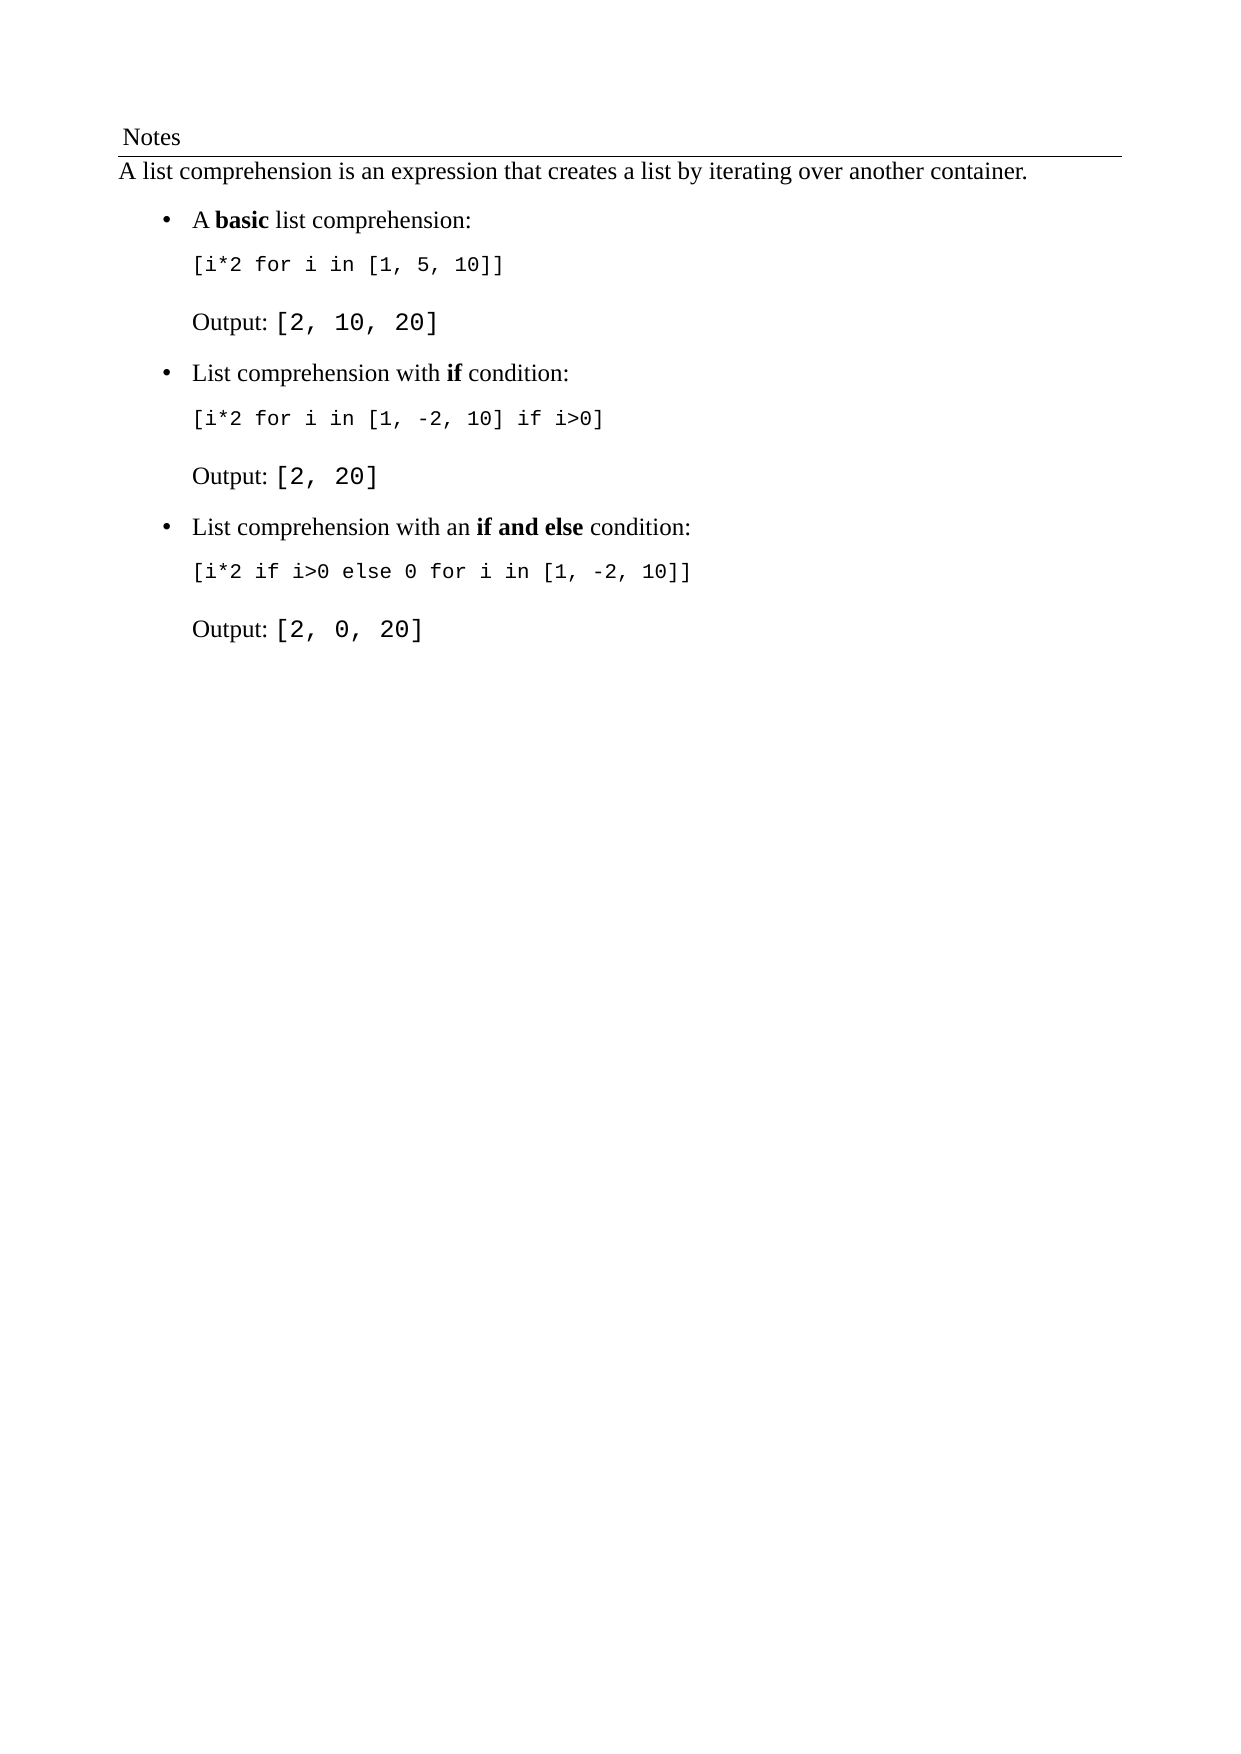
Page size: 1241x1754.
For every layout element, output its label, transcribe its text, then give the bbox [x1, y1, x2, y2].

list [i*2 for i in [1, -2, 10] if i>0] [162, 408, 1122, 431]
list Output: [2, 10, 20] [162, 307, 1122, 338]
list [i*2 for i in [1, 5, 10]] [162, 254, 1122, 277]
list [i*2 if i>0 else 0 for i in [1, -2, 10]] [162, 561, 1122, 585]
list Output: [2, 20] [162, 461, 1122, 492]
list List comprehension with an if and else condition: [162, 512, 1122, 541]
text Notes [118, 118, 1122, 156]
list A basic list comprehension: [162, 205, 1122, 233]
list List comprehension with if condition: [162, 358, 1122, 387]
text A list comprehension is an expression that creates a list by iterating over another container. [118, 157, 1122, 184]
list Output: [2, 0, 20] [162, 614, 1122, 645]
